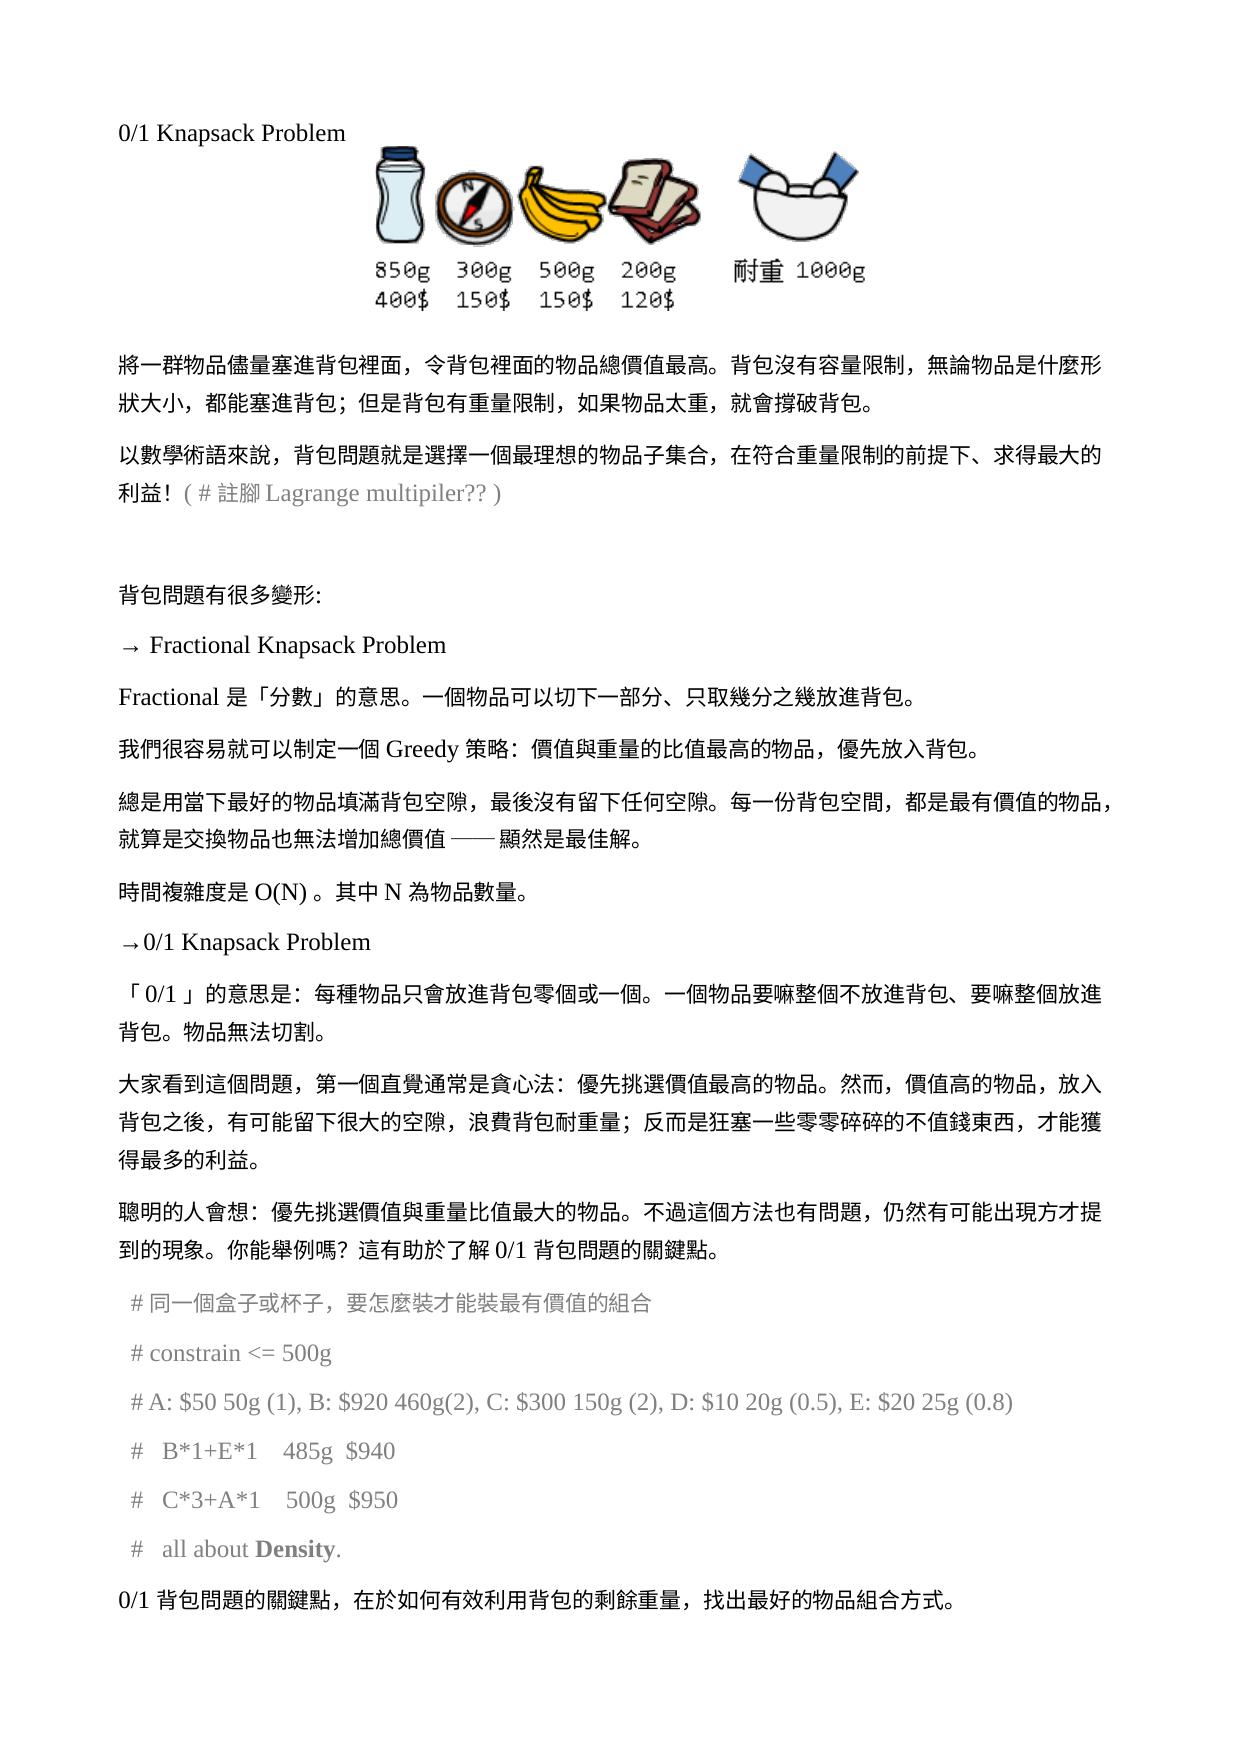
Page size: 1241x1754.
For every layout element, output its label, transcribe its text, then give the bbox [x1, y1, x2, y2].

text 聰明的人會想：優先挑選價值與重量比值最大的物品。不過這個方法也有問題，仍然有可能出現方才提到的現象。你能舉例嗎？這有助於了解 0/1 背包問題的關鍵點。 [118, 1195, 1122, 1265]
picture [375, 146, 865, 311]
text →0/1 Knapsack Problem [118, 927, 1122, 956]
text # constrain <= 500g [118, 1338, 1122, 1367]
text # B*1+E*1 485g $940 [118, 1436, 1122, 1465]
text 大家看到這個問題，第一個直覺通常是貪心法：優先挑選價值最高的物品。然而，價值高的物品，放入背包之後，有可能留下很大的空隙，浪費背包耐重量；反而是狂塞一些零零碎碎的不值錢東西，才能獲得最多的利益。 [118, 1067, 1122, 1174]
text 0/1 背包問題的關鍵點，在於如何有效利用背包的剩餘重量，找出最好的物品組合方式。 [118, 1583, 1122, 1615]
text 0/1 Knapsack Problem [118, 118, 1122, 147]
text 時間複雜度是 O(N) 。其中 N 為物品數量。 [118, 875, 1122, 907]
text 將一群物品儘量塞進背包裡面，令背包裡面的物品總價值最高。背包沒有容量限制，無論物品是什麼形狀大小，都能塞進背包；但是背包有重量限制，如果物品太重，就會撐破背包。 [118, 348, 1122, 418]
text # 同一個盒子或杯子，要怎麼裝才能裝最有價值的組合 [118, 1286, 1122, 1317]
text # A: $50 50g (1), B: $920 460g(2), C: $300 150g (2), D: $10 20g (0.5), E: $20 25g (0.8) [118, 1387, 1122, 1416]
text Fractional 是「分數」的意思。一個物品可以切下一部分、只取幾分之幾放進背包。 [118, 679, 1122, 711]
text # all about Density. [118, 1534, 1122, 1563]
text # C*3+A*1 500g $950 [118, 1485, 1122, 1514]
text → Fractional Knapsack Problem [118, 631, 1122, 659]
text 背包問題有很多變形: [118, 578, 1122, 610]
text 「 0/1 」的意思是：每種物品只會放進背包零個或一個。一個物品要嘛整個不放進背包、要嘛整個放進背包。物品無法切割。 [118, 977, 1122, 1046]
text 總是用當下最好的物品填滿背包空隙，最後沒有留下任何空隙。每一份背包空間，都是最有價值的物品，就算是交換物品也無法增加總價值 ── 顯然是最佳解。 [118, 784, 1122, 854]
text 以數學術語來說，背包問題就是選擇一個最理想的物品子集合，在符合重量限制的前提下、求得最大的利益！( # 註腳Lagrange multipiler?? ) [118, 438, 1122, 508]
text 我們很容易就可以制定一個 Greedy 策略：價值與重量的比值最高的物品，優先放入背包。 [118, 732, 1122, 764]
